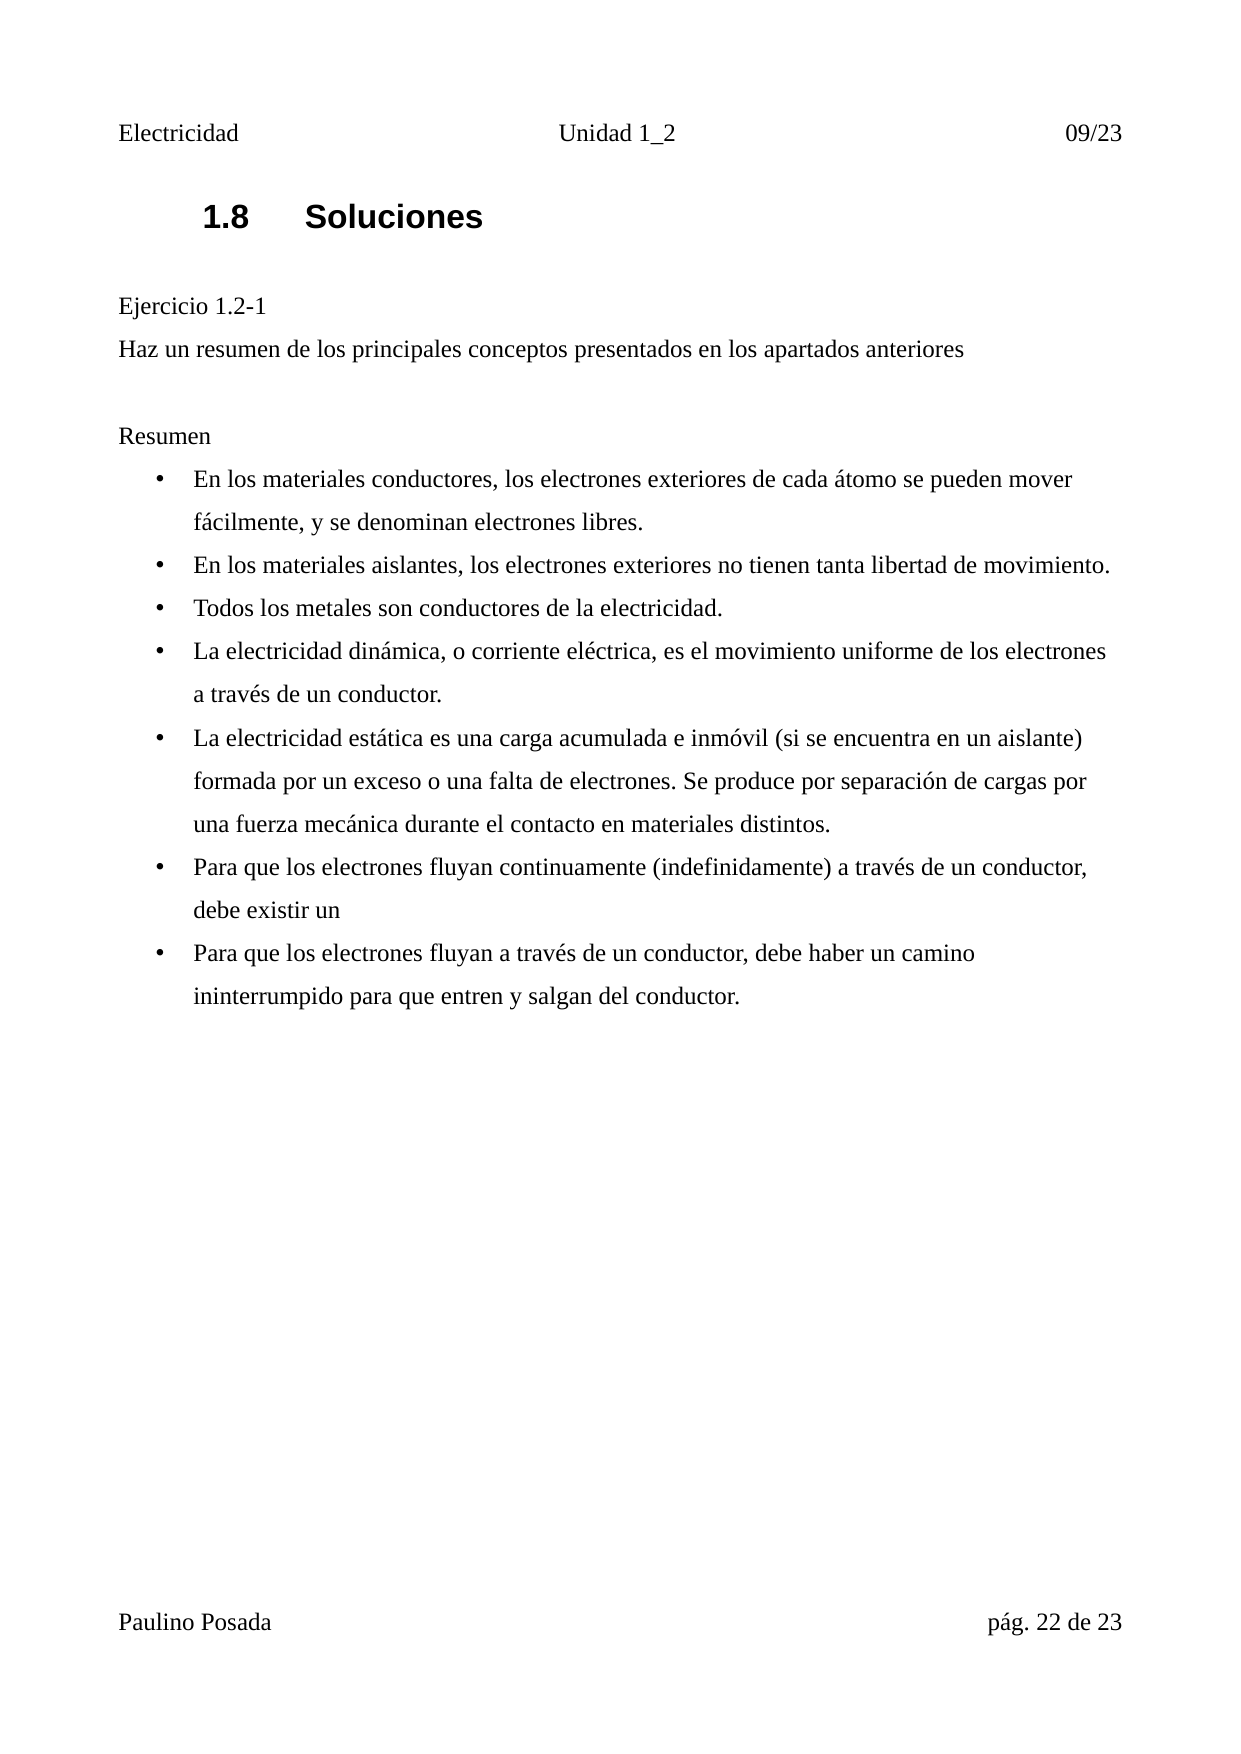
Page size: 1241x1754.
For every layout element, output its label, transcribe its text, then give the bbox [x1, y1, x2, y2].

list La electricidad dinámica, o corriente eléctrica, es el movimiento uniforme de los electrones a través de un conductor. [156, 636, 1122, 708]
list Para que los electrones fluyan a través de un conductor, debe haber un camino ininterrumpido para que entren y salgan del conductor. [156, 938, 1122, 1010]
list Todos los metales son conductores de la electricidad. [156, 593, 1122, 622]
list En los materiales aislantes, los electrones exteriores no tienen tanta libertad de movimiento. [156, 550, 1122, 579]
list La electricidad estática es una carga acumulada e inmóvil (si se encuentra en un aislante) formada por un exceso o una falta de electrones. Se produce por separación de cargas por una fuerza mecánica durante el contacto en materiales distintos. [156, 723, 1122, 838]
text Ejercicio 1.2-1 [118, 291, 1122, 320]
text Resumen [118, 421, 1122, 449]
text Haz un resumen de los principales conceptos presentados en los apartados anteriores [118, 334, 1122, 363]
subtitle Soluciones [193, 197, 1122, 236]
list En los materiales conductores, los electrones exteriores de cada átomo se pueden mover fácilmente, y se denominan electrones libres. [156, 464, 1122, 536]
list Para que los electrones fluyan continuamente (indefinidamente) a través de un conductor, debe existir un [156, 852, 1122, 924]
